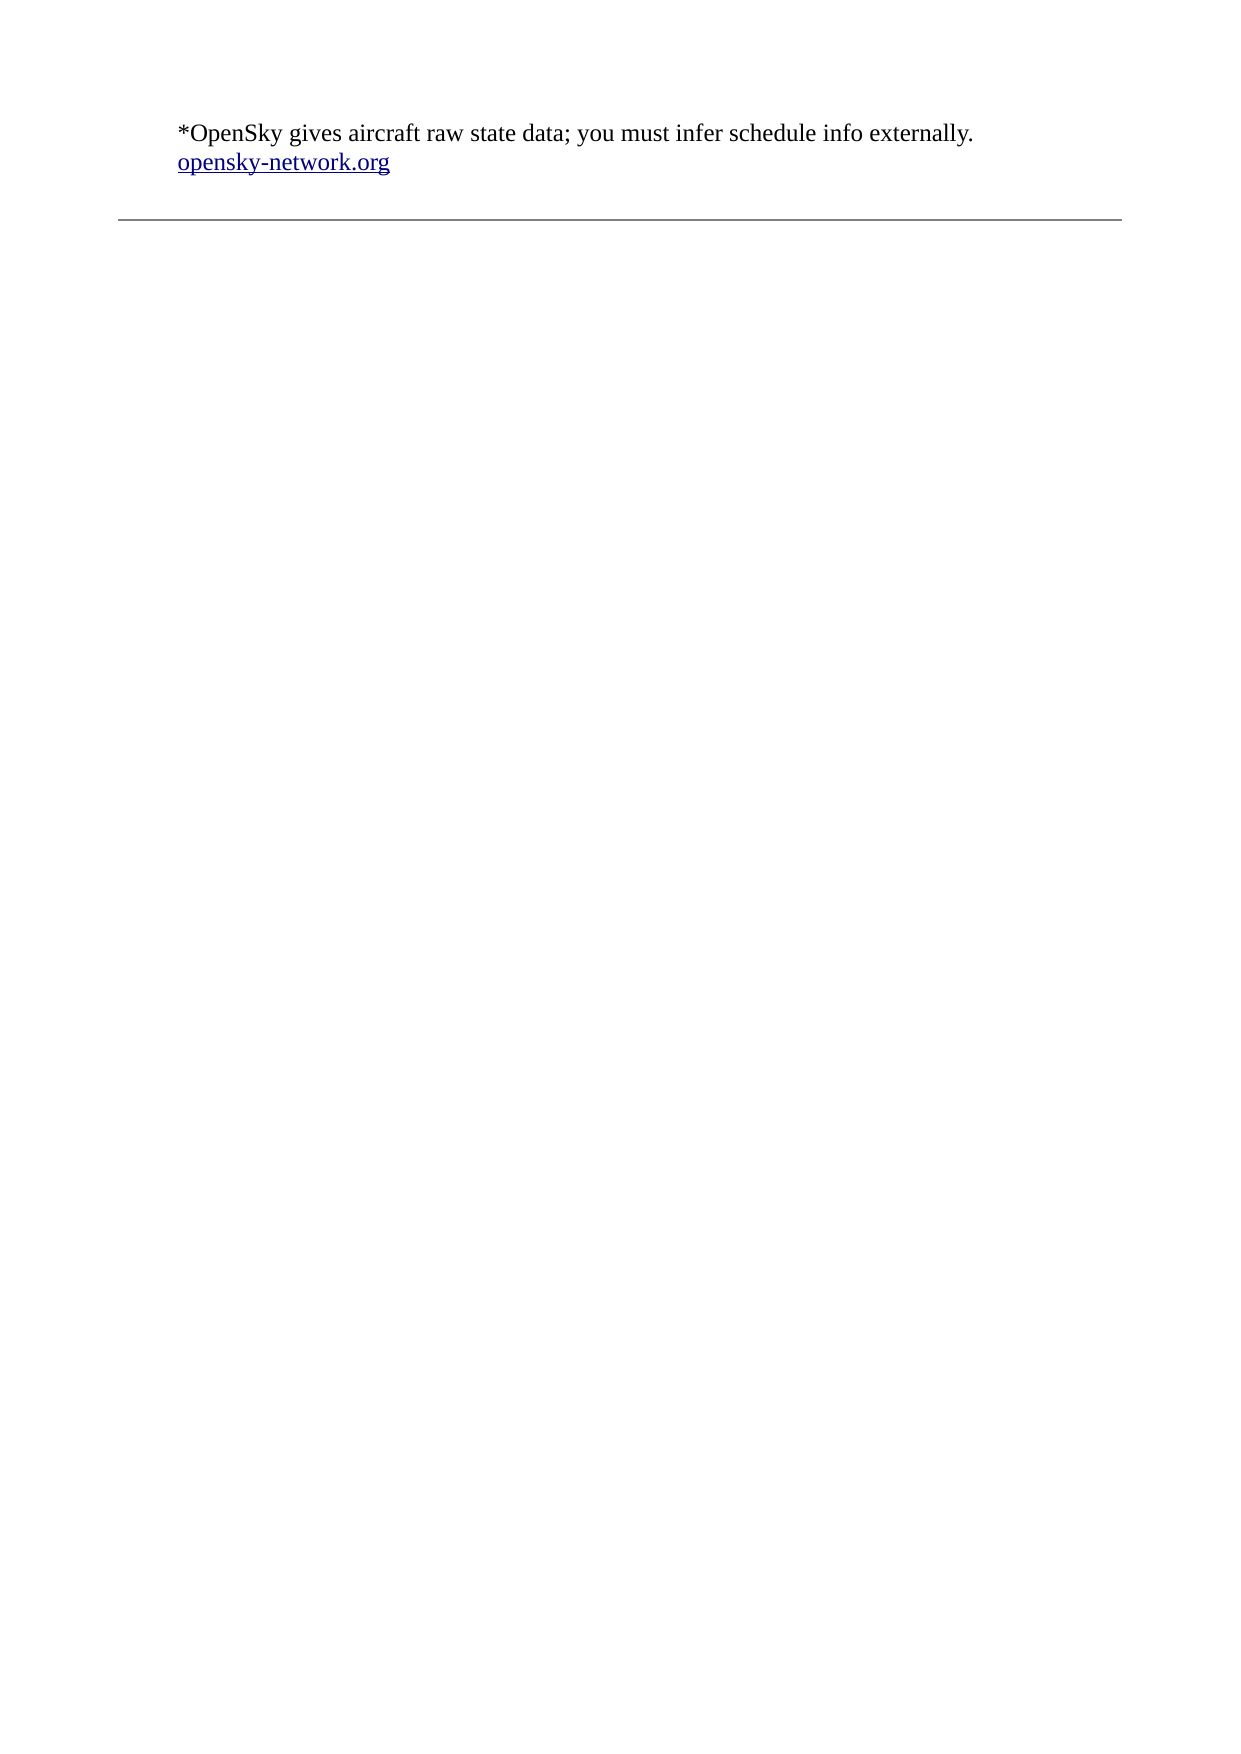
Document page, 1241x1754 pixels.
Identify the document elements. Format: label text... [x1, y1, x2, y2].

text *OpenSky gives aircraft raw state data; you must infer schedule info externally. opensky-network.org [177, 118, 1063, 176]
